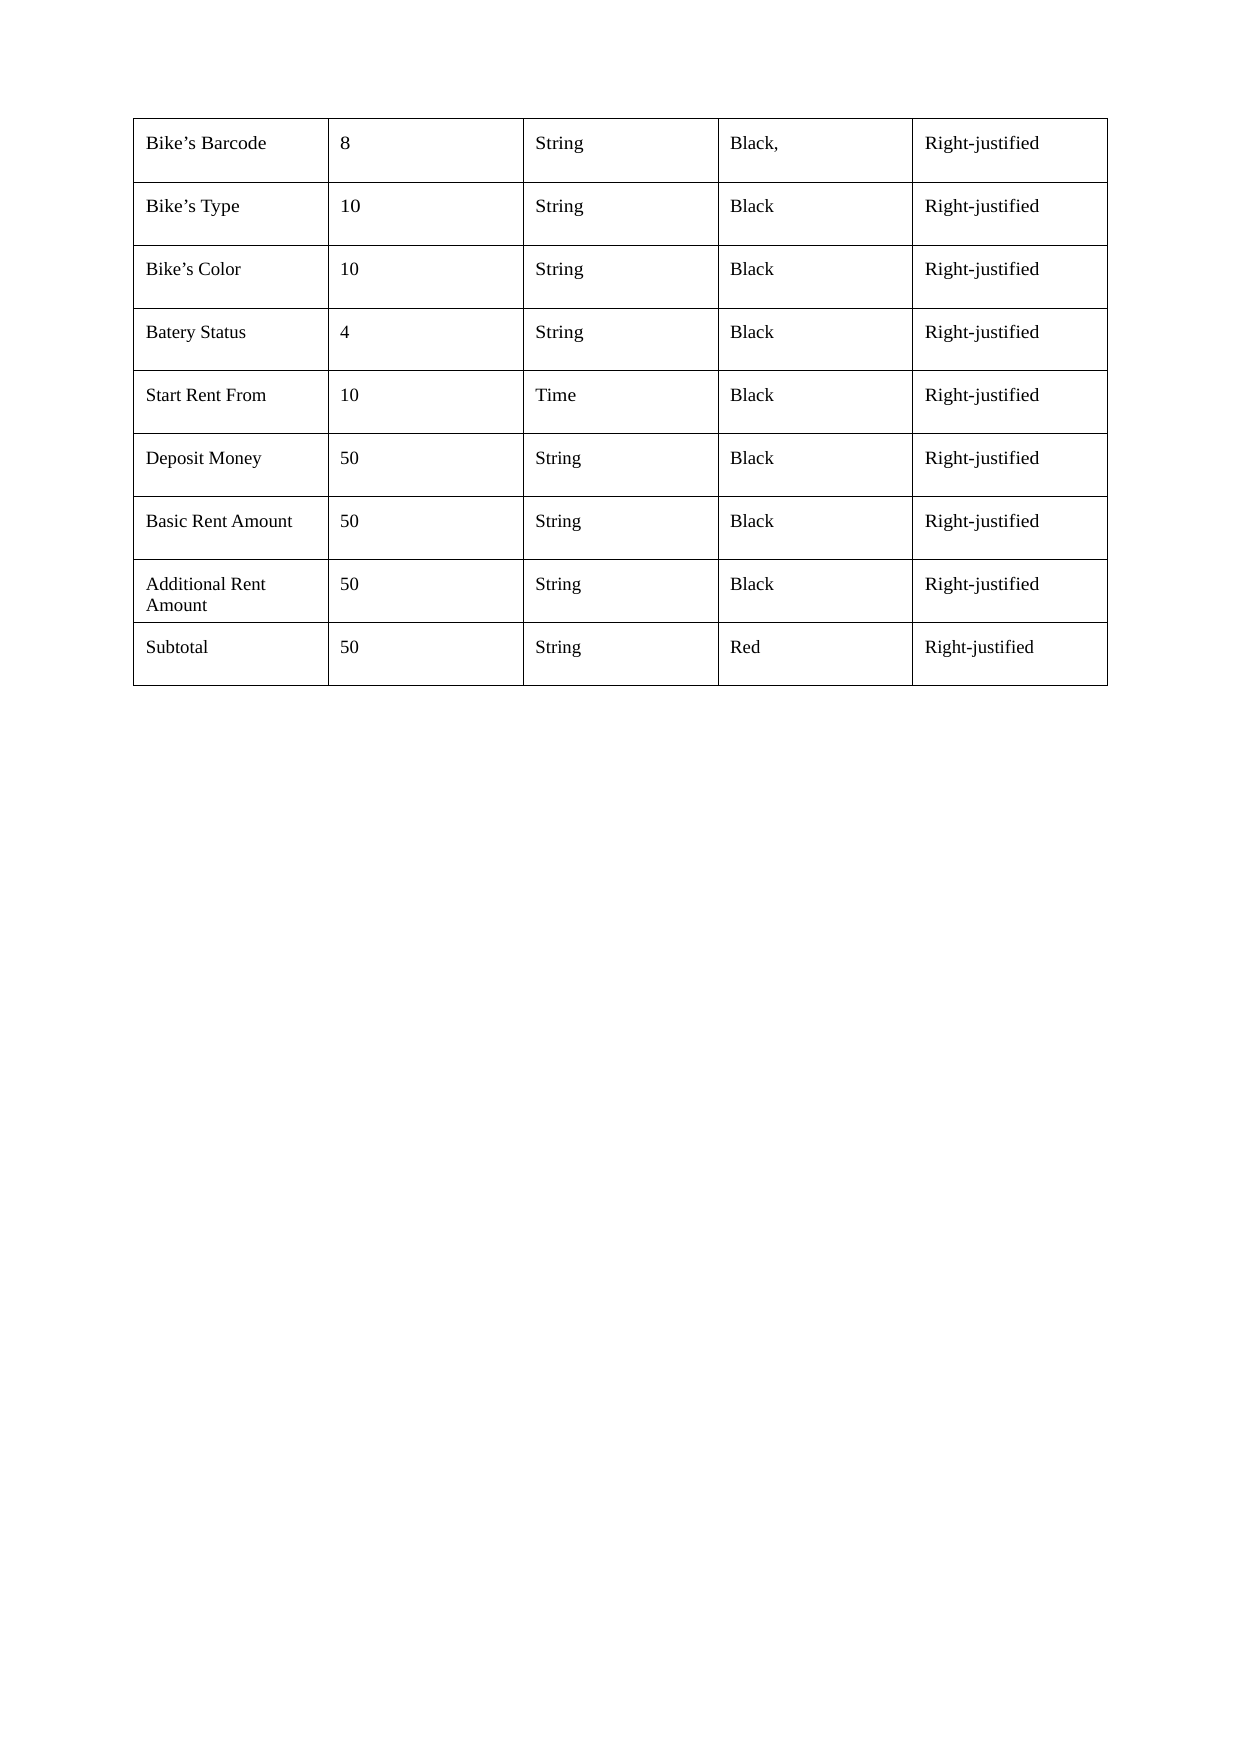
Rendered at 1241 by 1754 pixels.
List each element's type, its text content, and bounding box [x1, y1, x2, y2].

table_cell Right-justified [913, 246, 1107, 307]
table_cell 10 [329, 183, 523, 244]
table_cell Red [719, 623, 912, 685]
table_cell Black [719, 371, 912, 433]
table_cell 50 [329, 560, 523, 622]
table_cell Black, [719, 119, 912, 182]
table_cell String [524, 183, 718, 244]
table_cell Right-justified [913, 183, 1107, 244]
table_cell Right-justified [913, 560, 1107, 622]
table_cell String [524, 246, 718, 307]
table_cell Black [719, 246, 912, 307]
table_cell Bike’s Color [134, 246, 328, 307]
table_cell Black [719, 183, 912, 244]
table_cell Black [719, 309, 912, 370]
table_cell Right-justified [913, 119, 1107, 182]
table_cell Right-justified [913, 434, 1107, 496]
table_cell Deposit Money [134, 434, 328, 496]
table_cell String [524, 497, 718, 559]
table_cell Batery Status [134, 309, 328, 370]
table_cell String [524, 560, 718, 622]
table_cell 50 [329, 623, 523, 685]
table_cell 50 [329, 497, 523, 559]
table_cell 10 [329, 246, 523, 307]
table_cell String [524, 309, 718, 370]
table_cell 4 [329, 309, 523, 370]
table_cell 50 [329, 434, 523, 496]
table_cell Right-justified [913, 497, 1107, 559]
table_cell String [524, 434, 718, 496]
table_cell Subtotal [134, 623, 328, 685]
table_cell Right-justified [913, 623, 1107, 685]
table_cell Right-justified [913, 371, 1107, 433]
table_cell 8 [329, 119, 523, 182]
table_cell String [524, 119, 718, 182]
table_cell 10 [329, 371, 523, 433]
table_cell Black [719, 434, 912, 496]
table_cell Black [719, 497, 912, 559]
table_cell String [524, 623, 718, 685]
table_cell Right-justified [913, 309, 1107, 370]
table_cell Start Rent From [134, 371, 328, 433]
table_cell Additional Rent Amount [134, 560, 328, 622]
table_cell Bike’s Barcode [134, 119, 328, 182]
table_cell Bike’s Type [134, 183, 328, 244]
table_cell Basic Rent Amount [134, 497, 328, 559]
table_cell Time [524, 371, 718, 433]
table_cell Black [719, 560, 912, 622]
